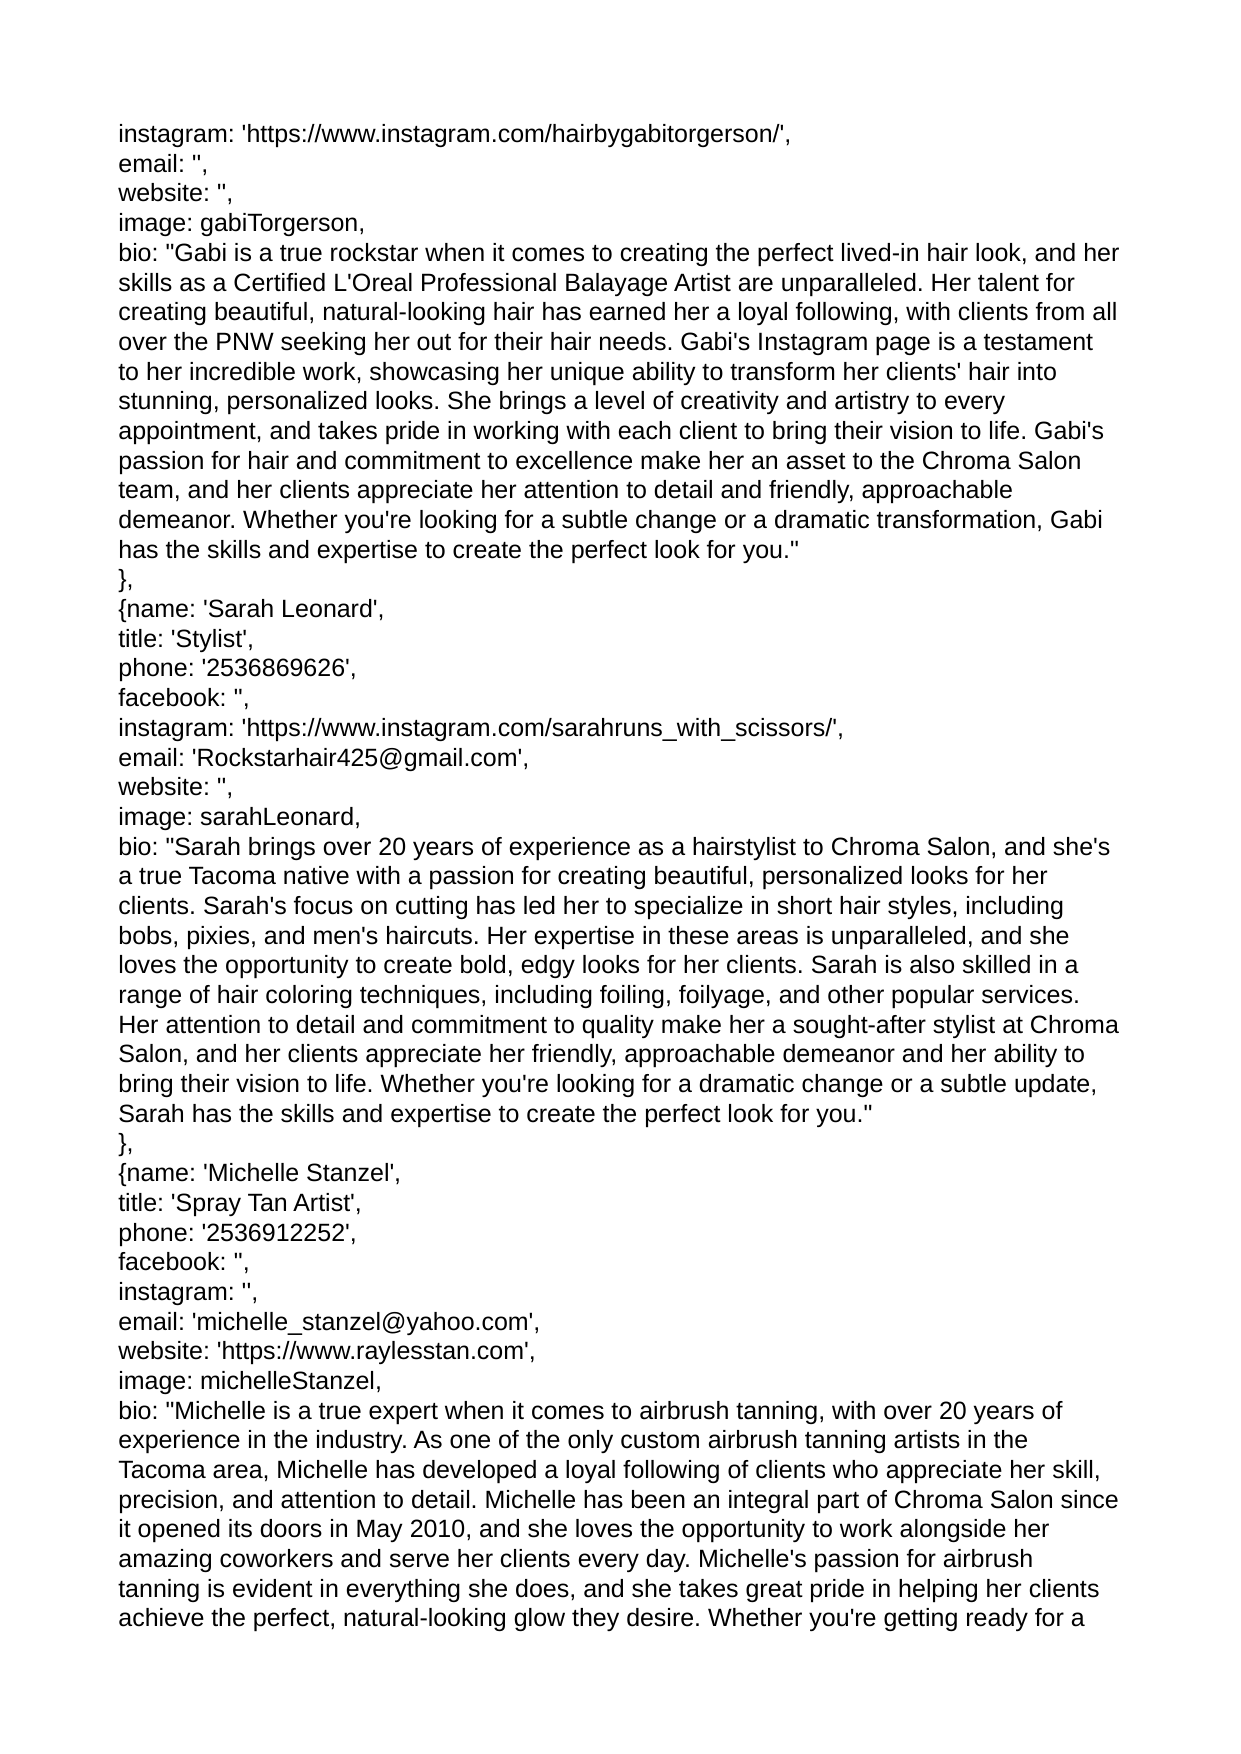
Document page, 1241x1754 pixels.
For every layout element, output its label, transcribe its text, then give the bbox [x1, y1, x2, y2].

text email: 'Rockstarhair425@gmail.com', [118, 742, 1122, 771]
text email: 'michelle_stanzel@yahoo.com', [118, 1306, 1122, 1335]
text {name: 'Sarah Leonard', [118, 593, 1122, 623]
text image: michelleStanzel, [118, 1365, 1122, 1395]
text image: gabiTorgerson, [118, 207, 1122, 237]
text website: '', [118, 771, 1122, 801]
text phone: '2536912252', [118, 1217, 1122, 1246]
text bio: "Gabi is a true rockstar when it comes to creating the perfect lived-in hair look, and her skills as a Certified L'Oreal Professional Balayage Artist are unparalleled. Her talent for creating beautiful, natural-looking hair has earned her a loyal following, with clients from all over the PNW seeking her out for their hair needs. Gabi's Instagram page is a testament to her incredible work, showcasing her unique ability to transform her clients' hair into stunning, personalized looks. She brings a level of creativity and artistry to every appointment, and takes pride in working with each client to bring their vision to life. Gabi's passion for hair and commitment to excellence make her an asset to the Chroma Salon team, and her clients appreciate her attention to detail and friendly, approachable demeanor. Whether you're looking for a subtle change or a dramatic transformation, Gabi has the skills and expertise to create the perfect look for you." [118, 237, 1122, 563]
text bio: "Michelle is a true expert when it comes to airbrush tanning, with over 20 years of experience in the industry. As one of the only custom airbrush tanning artists in the Tacoma area, Michelle has developed a loyal following of clients who appreciate her skill, precision, and attention to detail. Michelle has been an integral part of Chroma Salon since it opened its doors in May 2010, and she loves the opportunity to work alongside her amazing coworkers and serve her clients every day. Michelle's passion for airbrush tanning is evident in everything she does, and she takes great pride in helping her clients achieve the perfect, natural-looking glow they desire. Whether you're getting ready for a [118, 1395, 1122, 1632]
text instagram: 'https://www.instagram.com/hairbygabitorgerson/', [118, 118, 1122, 148]
text bio: "Sarah brings over 20 years of experience as a hairstylist to Chroma Salon, and she's a true Tacoma native with a passion for creating beautiful, personalized looks for her clients. Sarah's focus on cutting has led her to specialize in short hair styles, including bobs, pixies, and men's haircuts. Her expertise in these areas is unparalleled, and she loves the opportunity to create bold, edgy looks for her clients. Sarah is also skilled in a range of hair coloring techniques, including foiling, foilyage, and other popular services. Her attention to detail and commitment to quality make her a sought-after stylist at Chroma Salon, and her clients appreciate her friendly, approachable demeanor and her ability to bring their vision to life. Whether you're looking for a dramatic change or a subtle update, Sarah has the skills and expertise to create the perfect look for you." [118, 831, 1122, 1127]
text facebook: '', [118, 682, 1122, 712]
text {name: 'Michelle Stanzel', [118, 1157, 1122, 1187]
text website: '', [118, 177, 1122, 207]
text image: sarahLeonard, [118, 801, 1122, 831]
text }, [118, 563, 1122, 593]
text facebook: '', [118, 1246, 1122, 1276]
text title: 'Stylist', [118, 623, 1122, 652]
text }, [118, 1127, 1122, 1157]
text instagram: '', [118, 1276, 1122, 1306]
text website: 'https://www.raylesstan.com', [118, 1335, 1122, 1365]
text title: 'Spray Tan Artist', [118, 1187, 1122, 1217]
text phone: '2536869626', [118, 652, 1122, 682]
text email: '', [118, 148, 1122, 177]
text instagram: 'https://www.instagram.com/sarahruns_with_scissors/', [118, 712, 1122, 742]
